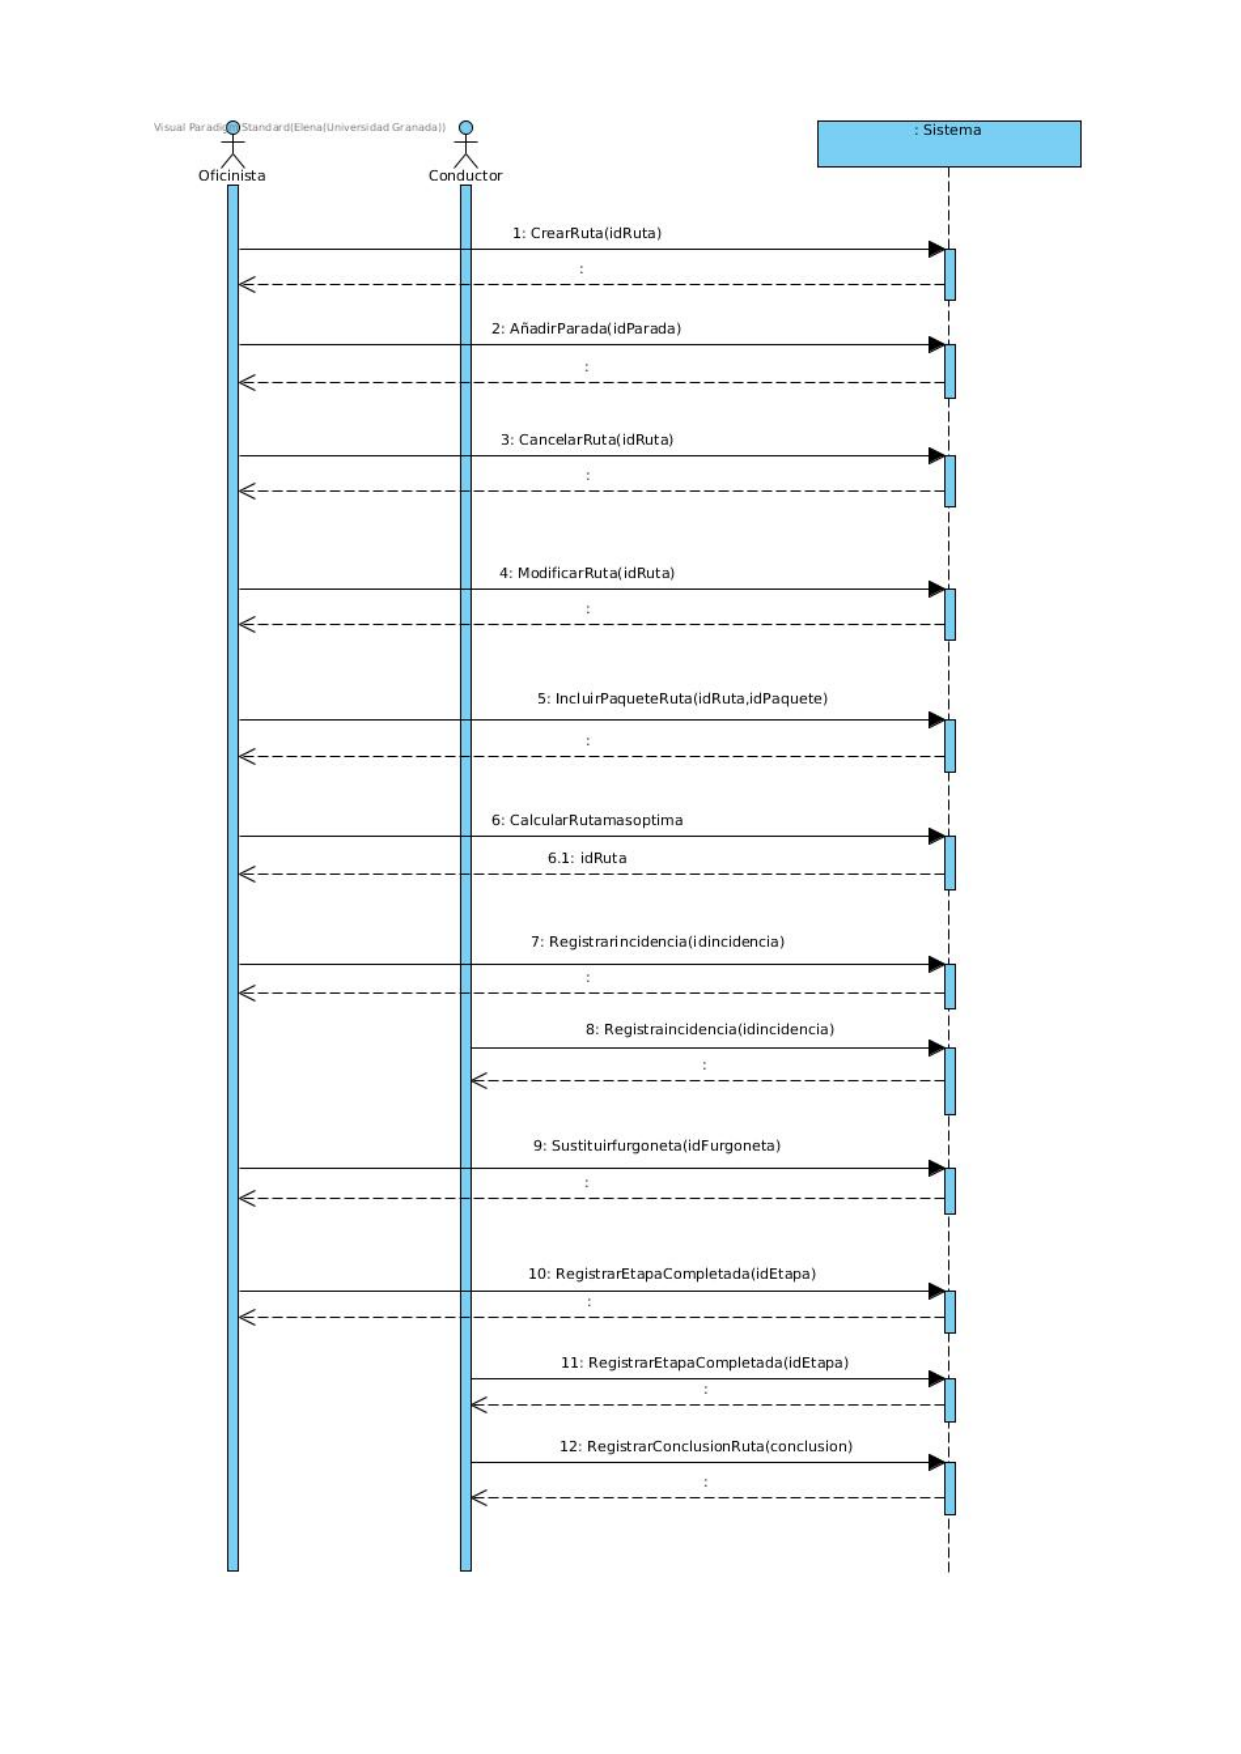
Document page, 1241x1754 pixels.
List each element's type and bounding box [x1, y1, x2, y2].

picture [154, 118, 1087, 1577]
